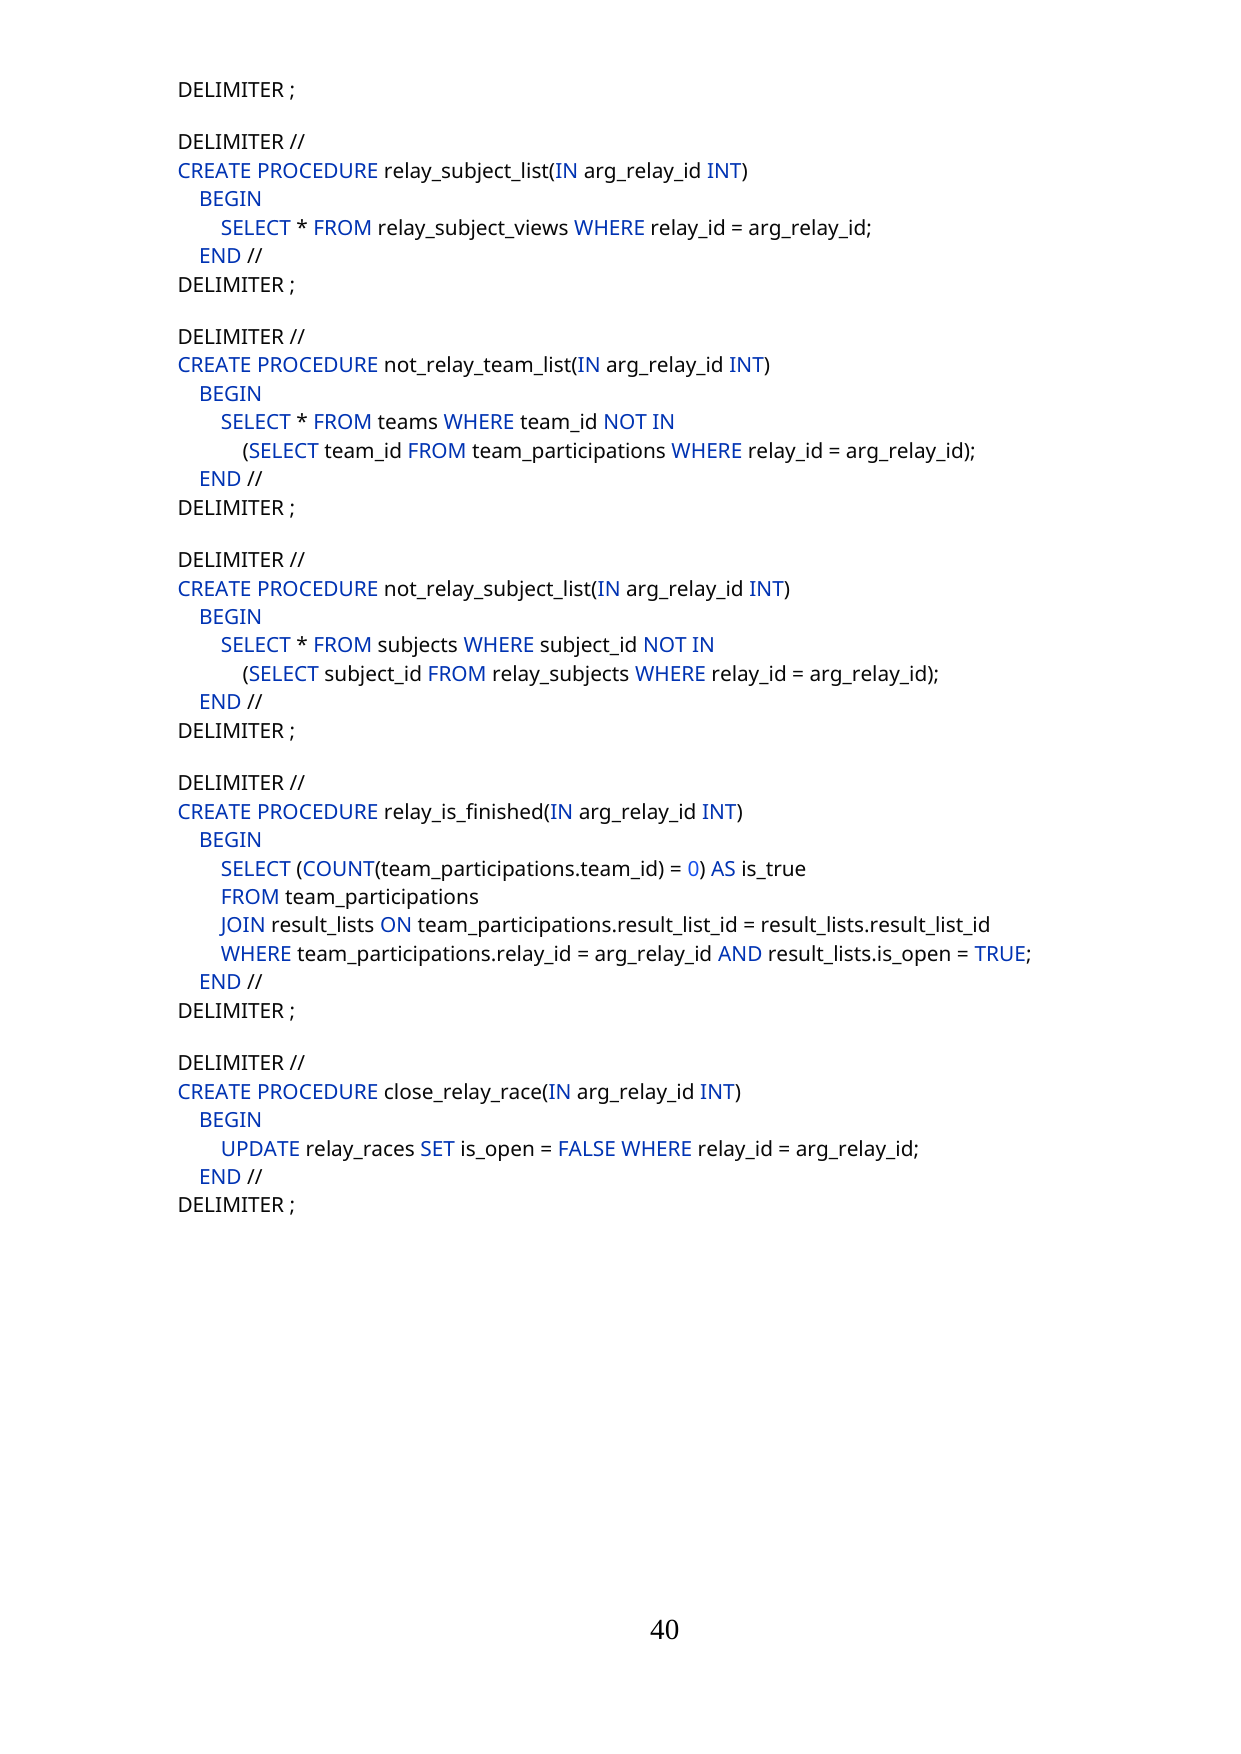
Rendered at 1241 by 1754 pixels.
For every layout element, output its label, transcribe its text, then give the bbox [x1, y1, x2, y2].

text DELIMITER ; DELIMITER // CREATE PROCEDURE relay_subject_list(IN arg_relay_id INT) BEGIN SELECT * FROM relay_subject_views WHERE relay_id = arg_relay_id; END // DELIMITER ; DELIMITER // CREATE PROCEDURE not_relay_team_list(IN arg_relay_id INT) BEGIN SELECT * FROM teams WHERE team_id NOT IN (SELECT team_id FROM team_participations WHERE relay_id = arg_relay_id); END // DELIMITER ; DELIMITER // CREATE PROCEDURE not_relay_subject_list(IN arg_relay_id INT) BEGIN SELECT * FROM subjects WHERE subject_id NOT IN (SELECT subject_id FROM relay_subjects WHERE relay_id = arg_relay_id); END // DELIMITER ; DELIMITER // CREATE PROCEDURE relay_is_finished(IN arg_relay_id INT) BEGIN SELECT (COUNT(team_participations.team_id) = 0) AS is_true FROM team_participations JOIN result_lists ON team_participations.result_list_id = result_lists.result_list_id WHERE team_participations.relay_id = arg_relay_id AND result_lists.is_open = TRUE; END // DELIMITER ; DELIMITER // CREATE PROCEDURE close_relay_race(IN arg_relay_id INT) BEGIN UPDATE relay_races SET is_open = FALSE WHERE relay_id = arg_relay_id; END // DELIMITER ; [177, 75, 1152, 1219]
